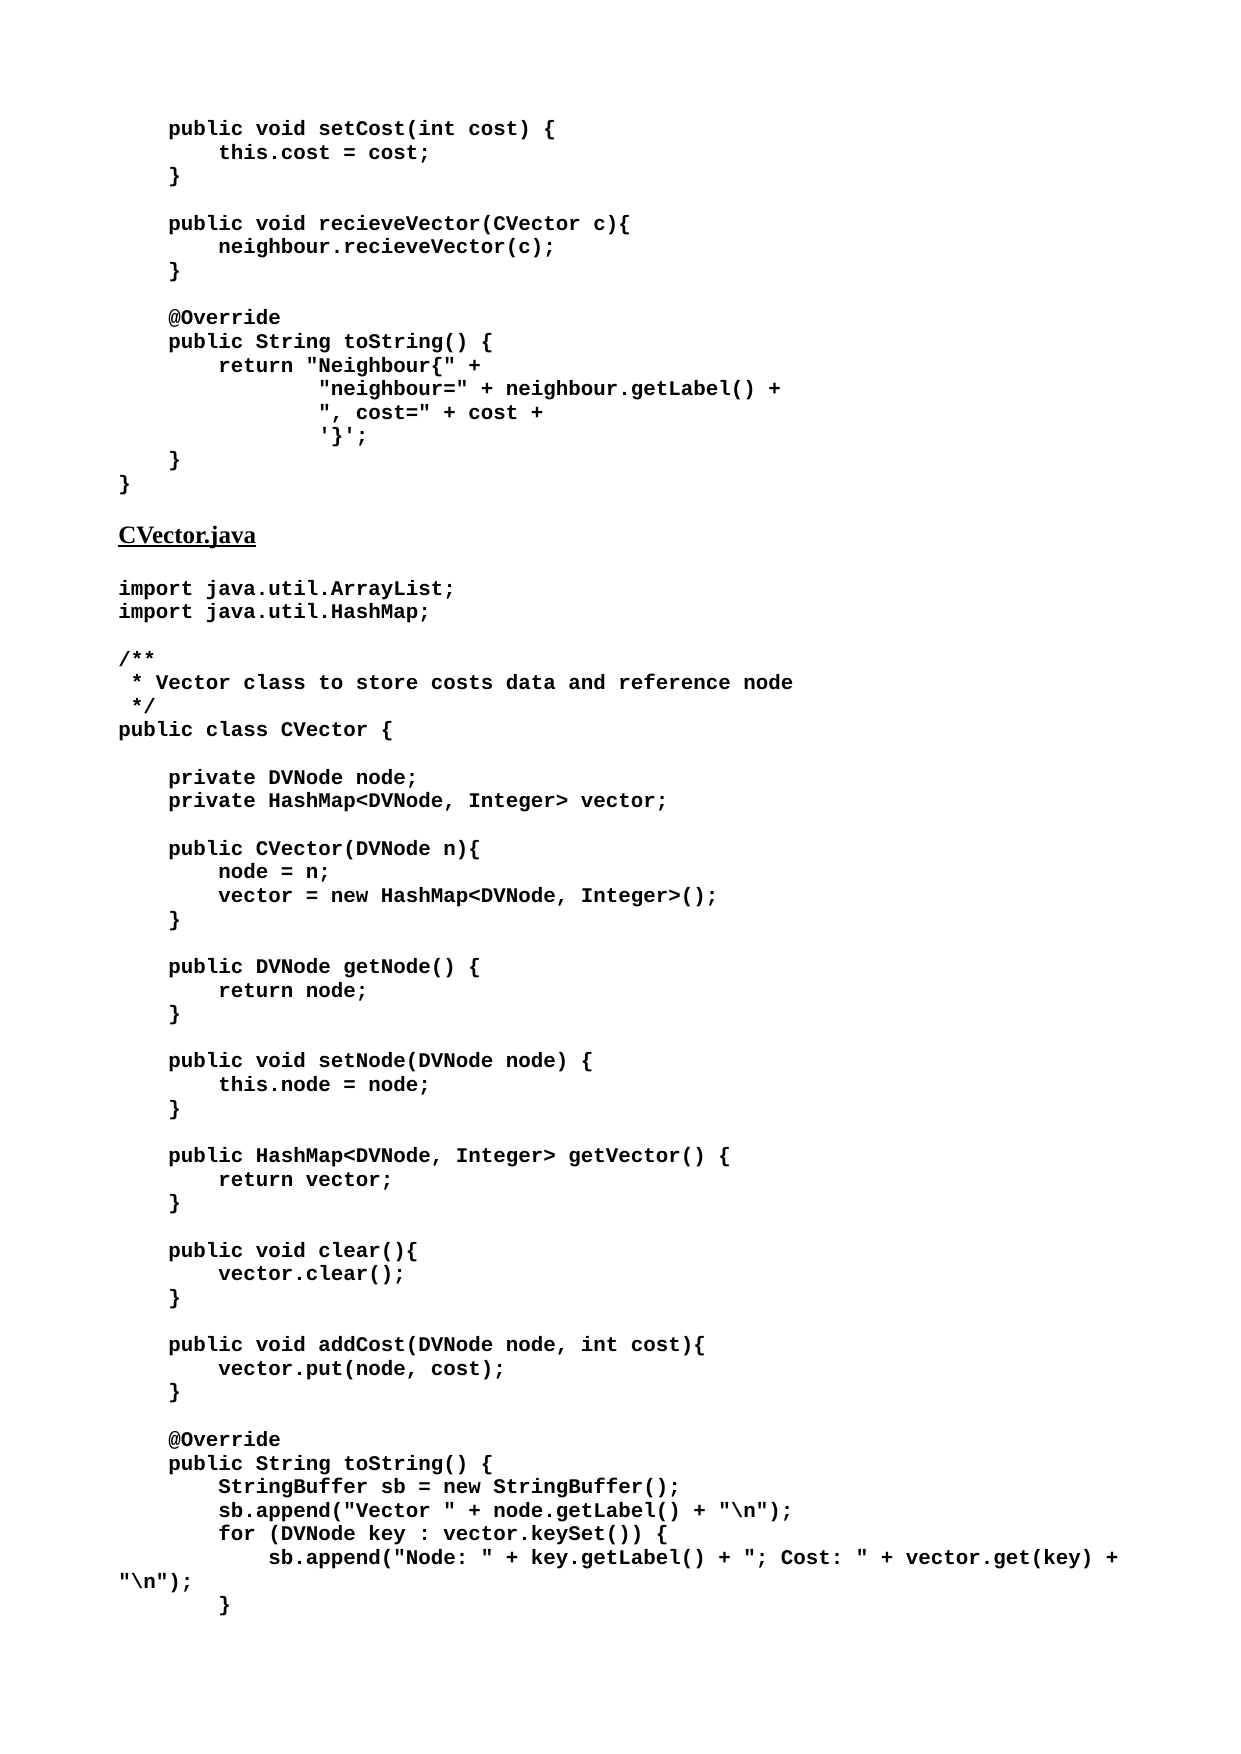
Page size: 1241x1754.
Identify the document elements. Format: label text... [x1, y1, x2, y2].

text } [118, 909, 1122, 932]
text private DVNode node; [118, 767, 1122, 790]
text sb.append("Vector " + node.getLabel() + "\n"); [118, 1500, 1122, 1523]
text @Override [118, 1429, 1122, 1452]
text for (DVNode key : vector.keySet()) { [118, 1523, 1122, 1547]
text import java.util.HashMap; [118, 601, 1122, 625]
text } [118, 260, 1122, 284]
text import java.util.ArrayList; [118, 578, 1122, 601]
text public class CVector { [118, 719, 1122, 743]
text public String toString() { [118, 331, 1122, 354]
text public void recieveVector(CVector c){ [118, 213, 1122, 236]
text public void setNode(DVNode node) { [118, 1051, 1122, 1074]
text } [118, 1594, 1122, 1618]
text public void addCost(DVNode node, int cost){ [118, 1334, 1122, 1358]
text public void clear(){ [118, 1240, 1122, 1263]
text } [118, 473, 1122, 496]
text neighbour.recieveVector(c); [118, 236, 1122, 260]
text public HashMap<DVNode, Integer> getVector() { [118, 1145, 1122, 1169]
text return vector; [118, 1169, 1122, 1192]
text "neighbour=" + neighbour.getLabel() + [118, 378, 1122, 402]
text ", cost=" + cost + [118, 402, 1122, 426]
text vector.clear(); [118, 1263, 1122, 1287]
text private HashMap<DVNode, Integer> vector; [118, 790, 1122, 814]
text /** [118, 648, 1122, 672]
text StringBuffer sb = new StringBuffer(); [118, 1476, 1122, 1500]
text return "Neighbour{" + [118, 354, 1122, 378]
text return node; [118, 979, 1122, 1003]
text } [118, 165, 1122, 189]
text CVector.java [118, 520, 1122, 549]
text this.cost = cost; [118, 142, 1122, 165]
text } [118, 1382, 1122, 1405]
text } [118, 1192, 1122, 1216]
text * Vector class to store costs data and reference node [118, 672, 1122, 696]
text @Override [118, 307, 1122, 331]
text '}'; [118, 426, 1122, 449]
text public CVector(DVNode n){ [118, 838, 1122, 861]
text } [118, 449, 1122, 473]
text node = n; [118, 861, 1122, 885]
text public void setCost(int cost) { [118, 118, 1122, 142]
text } [118, 1098, 1122, 1121]
text public String toString() { [118, 1452, 1122, 1476]
text */ [118, 696, 1122, 719]
text vector = new HashMap<DVNode, Integer>(); [118, 885, 1122, 909]
text vector.put(node, cost); [118, 1358, 1122, 1382]
text } [118, 1003, 1122, 1027]
text sb.append("Node: " + key.getLabel() + "; Cost: " + vector.get(key) + "\n"); [118, 1547, 1122, 1594]
text } [118, 1287, 1122, 1311]
text this.node = node; [118, 1074, 1122, 1098]
text public DVNode getNode() { [118, 956, 1122, 979]
